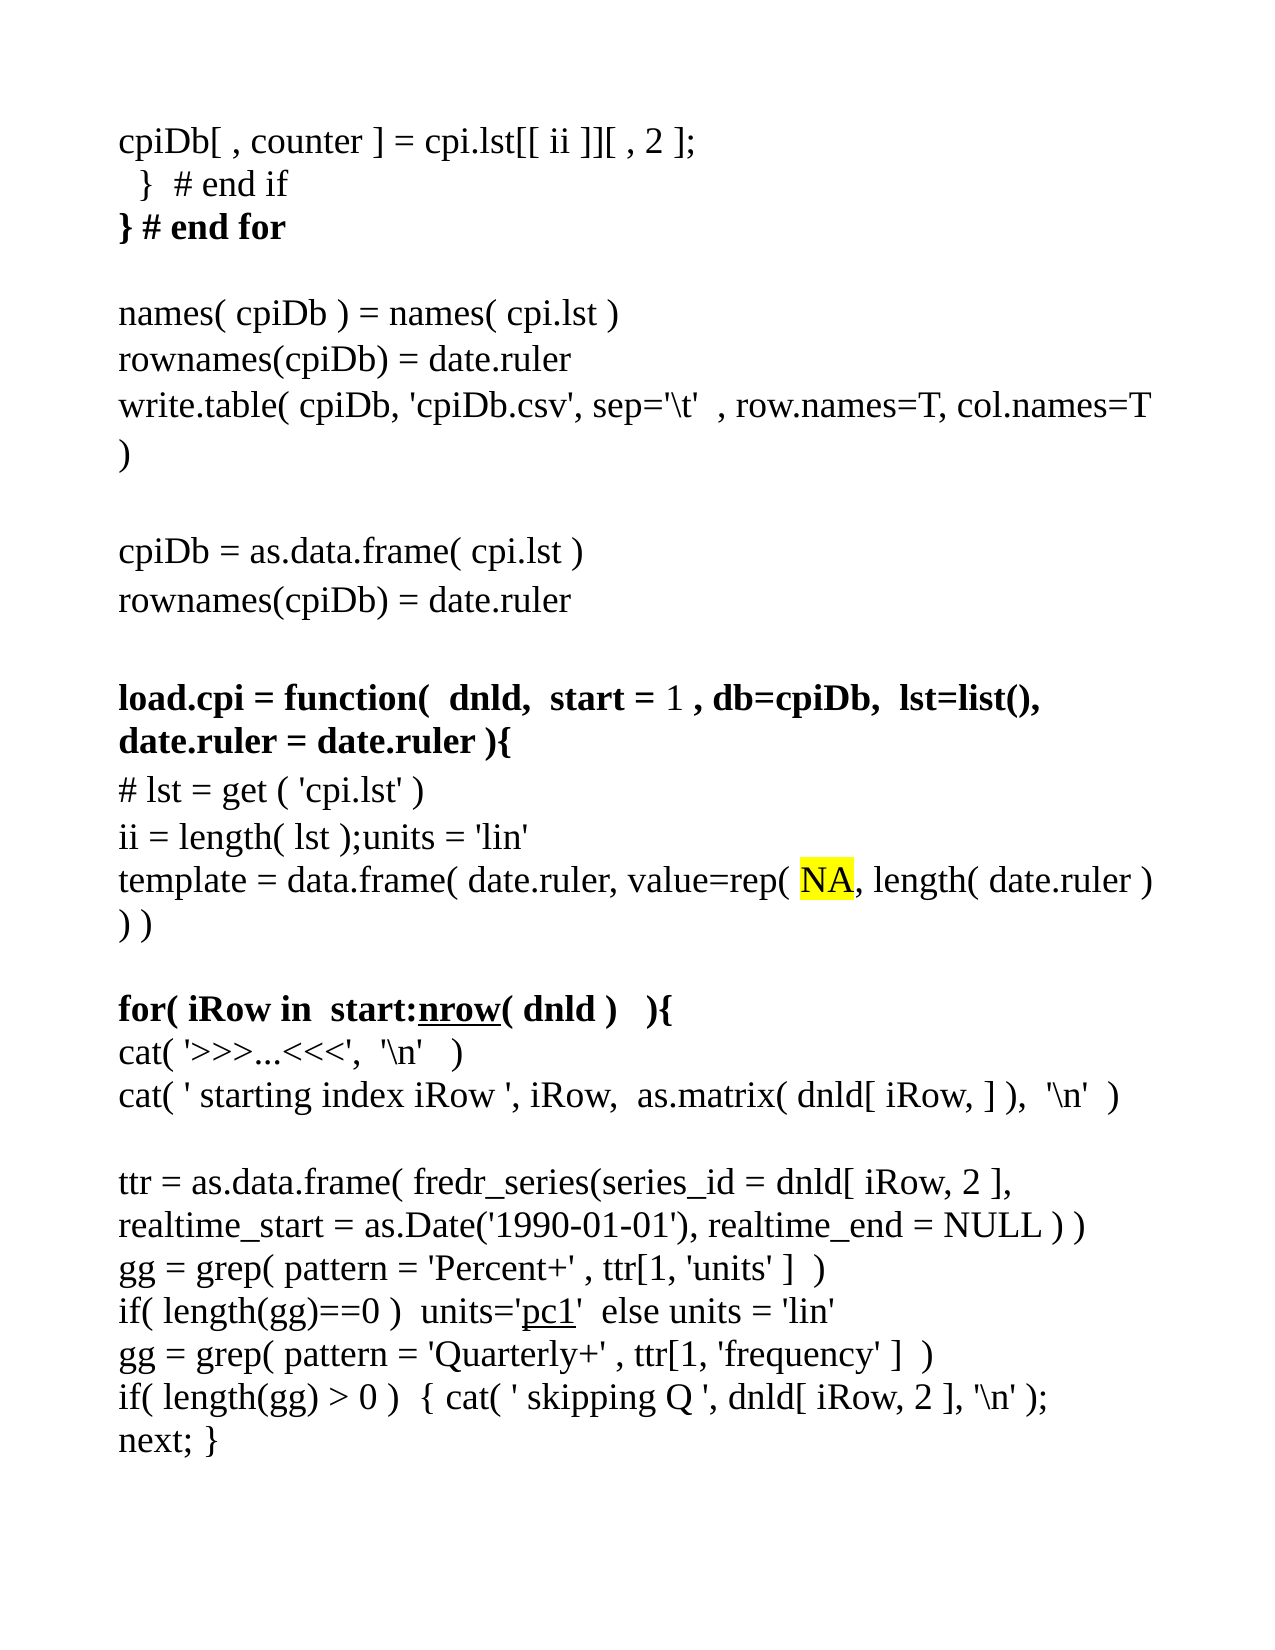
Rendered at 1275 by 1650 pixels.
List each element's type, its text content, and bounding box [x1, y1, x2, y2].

text ii = length( lst );units = 'lin' [118, 814, 1157, 857]
text } # end if [118, 161, 1157, 204]
text cpiDb = as.data.frame( cpi.lst ) [118, 528, 1157, 571]
text } # end for [118, 204, 1157, 247]
text template = data.frame( date.ruler, value=rep( NA, length( date.ruler ) ) ) [118, 857, 1157, 943]
text cat( ' starting index iRow ', iRow, as.matrix( dnld[ iRow, ] ), '\n' ) [118, 1073, 1157, 1116]
text if( length(gg) > 0 ) { cat( ' skipping Q ', dnld[ iRow, 2 ], '\n' ); next; } [118, 1375, 1157, 1461]
text rownames(cpiDb) = date.ruler [118, 577, 1157, 620]
text write.table( cpiDb, 'cpiDb.csv', sep='\t' , row.names=T, col.names=T ) [118, 383, 1157, 473]
text if( length(gg)==0 ) units='pc1' else units = 'lin' [118, 1288, 1157, 1332]
text gg = grep( pattern = 'Quarterly+' , ttr[1, 'frequency' ] ) [118, 1332, 1157, 1375]
text load.cpi = function( dnld, start = 1 , db=cpiDb, lst=list(), date.ruler = date.ruler ){ [118, 676, 1157, 762]
text cat( '>>>...<<<', '\n' ) [118, 1030, 1157, 1073]
text rownames(cpiDb) = date.ruler [118, 337, 1157, 380]
text for( iRow in start:nrow( dnld ) ){ [118, 987, 1157, 1030]
text names( cpiDb ) = names( cpi.lst ) [118, 291, 1157, 334]
text gg = grep( pattern = 'Percent+' , ttr[1, 'units' ] ) [118, 1245, 1157, 1288]
text ttr = as.data.frame( fredr_series(series_id = dnld[ iRow, 2 ], realtime_start = as.Date('1990-01-01'), realtime_end = NULL ) ) [118, 1159, 1157, 1245]
text cpiDb[ , counter ] = cpi.lst[[ ii ]][ , 2 ]; [118, 118, 1157, 161]
text # lst = get ( 'cpi.lst' ) [118, 768, 1157, 811]
